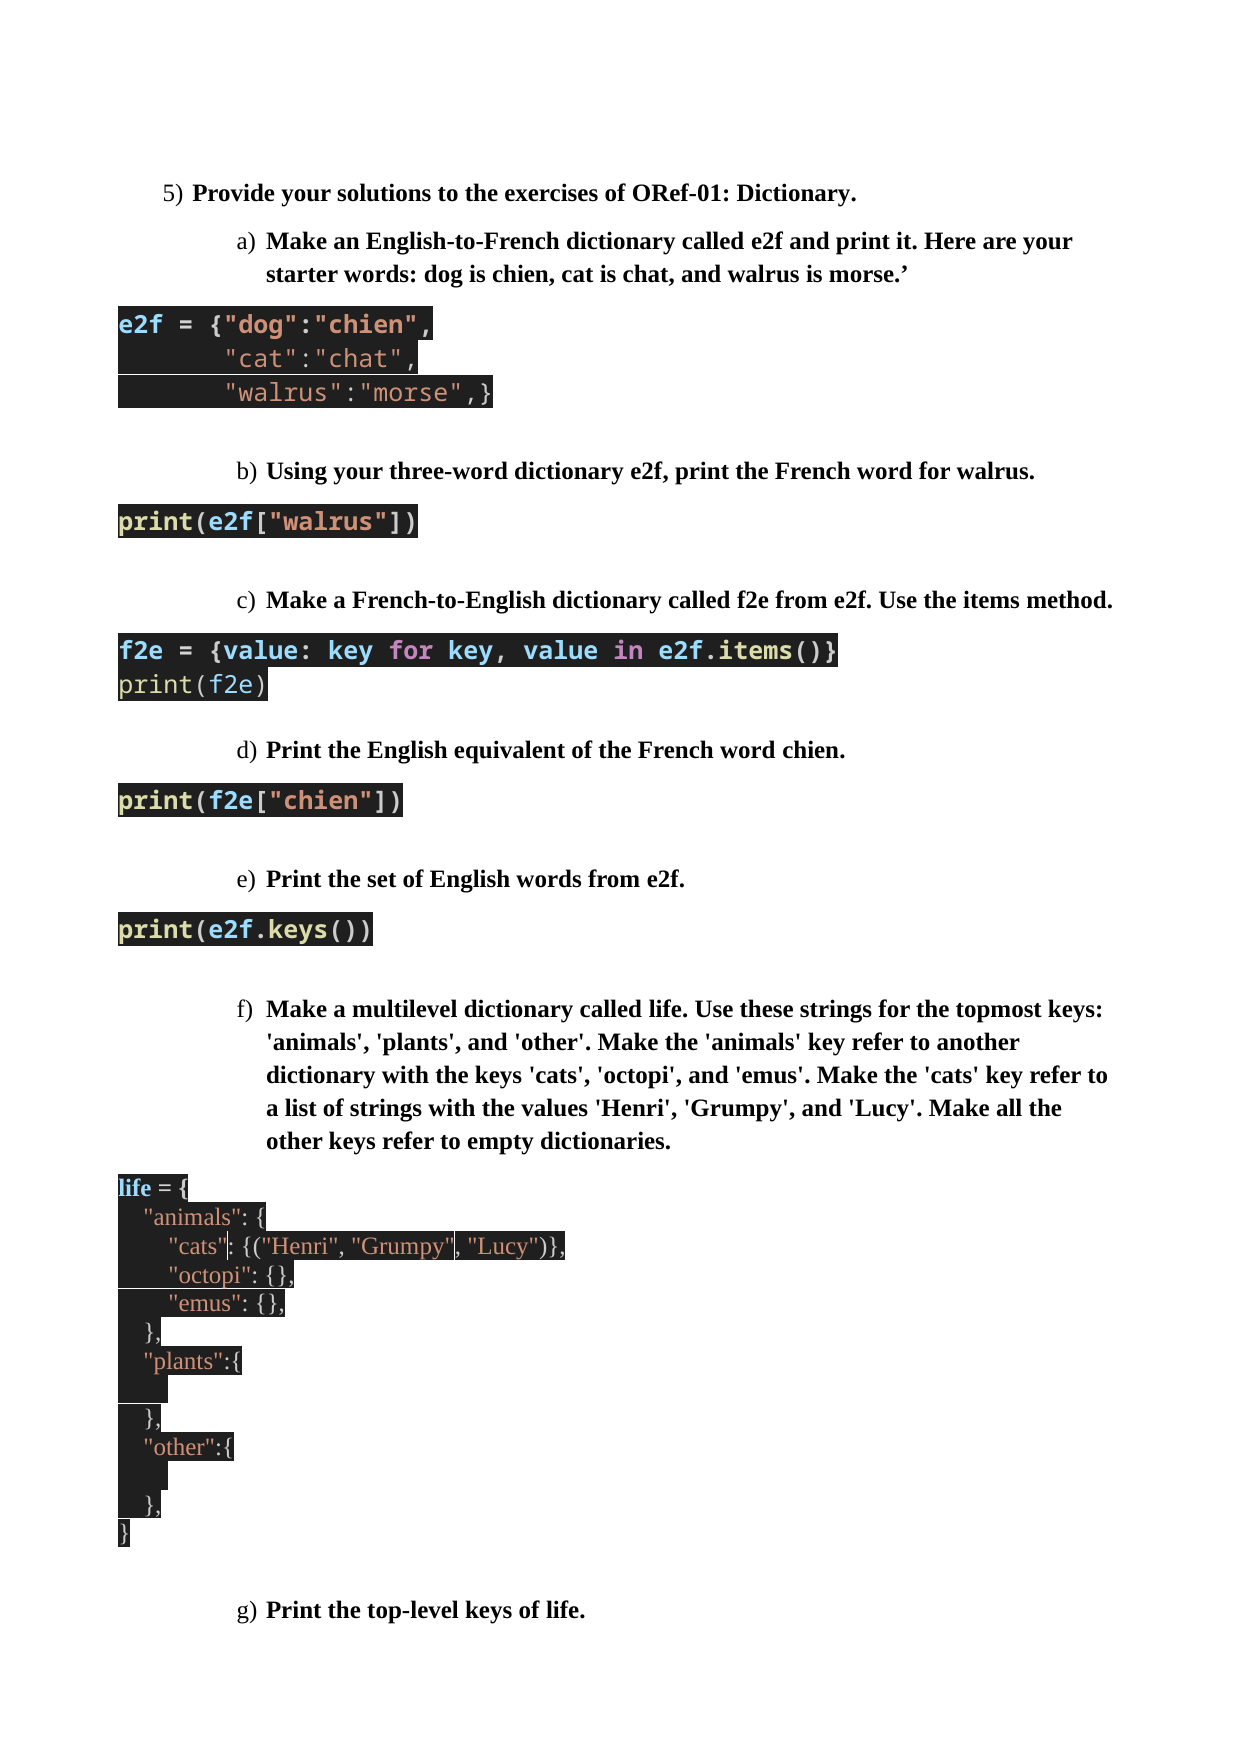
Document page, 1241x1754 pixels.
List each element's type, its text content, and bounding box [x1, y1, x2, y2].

list Print the set of English words from e2f. [236, 864, 1122, 893]
list Using your three-word dictionary e2f, print the French word for walrus. [236, 456, 1122, 485]
text }, [118, 1317, 1122, 1346]
list Print the English equivalent of the French word chien. [236, 735, 1122, 764]
text "animals": { [118, 1202, 1122, 1231]
text "emus": {}, [118, 1288, 1122, 1317]
text life = { [118, 1173, 1122, 1202]
list Print the top-level keys of life. [236, 1595, 1122, 1623]
text print(f2e["chien"]) [118, 783, 1122, 817]
text "walrus":"morse",} [118, 374, 1122, 408]
text print(e2f["walrus"]) [118, 504, 1122, 538]
text }, [118, 1403, 1122, 1432]
list Make a French-to-English dictionary called f2e from e2f. Use the items method. [236, 585, 1122, 614]
text print(f2e) [118, 667, 1122, 701]
text e2f = {"dog":"chien", [118, 306, 1122, 340]
list Provide your solutions to the exercises of ORef-01: Dictionary. [162, 178, 1122, 207]
text "other":{ [118, 1432, 1122, 1461]
list Make a multilevel dictionary called life. Use these strings for the topmost keys: 'animals', 'plants', and 'other'. Make the 'animals' key refer to another dictionary with the keys 'cats', 'octopi', and 'emus'. Make the 'cats' key refer to a list of strings with the values 'Henri', 'Grumpy', and 'Lucy'. Make all the other keys refer to empty dictionaries. [236, 994, 1122, 1154]
text }, [118, 1490, 1122, 1518]
text "plants":{ [118, 1346, 1122, 1375]
text f2e = {value: key for key, value in e2f.items()} [118, 633, 1122, 667]
text } [118, 1518, 1122, 1547]
text "cat":"chat", [118, 340, 1122, 374]
text "cats": {("Henri", "Grumpy", "Lucy")}, [118, 1231, 1122, 1260]
text "octopi": {}, [118, 1260, 1122, 1288]
text print(e2f.keys()) [118, 912, 1122, 946]
list Make an English-to-French dictionary called e2f and print it. Here are your starter words: dog is chien, cat is chat, and walrus is morse.’ [236, 226, 1122, 287]
